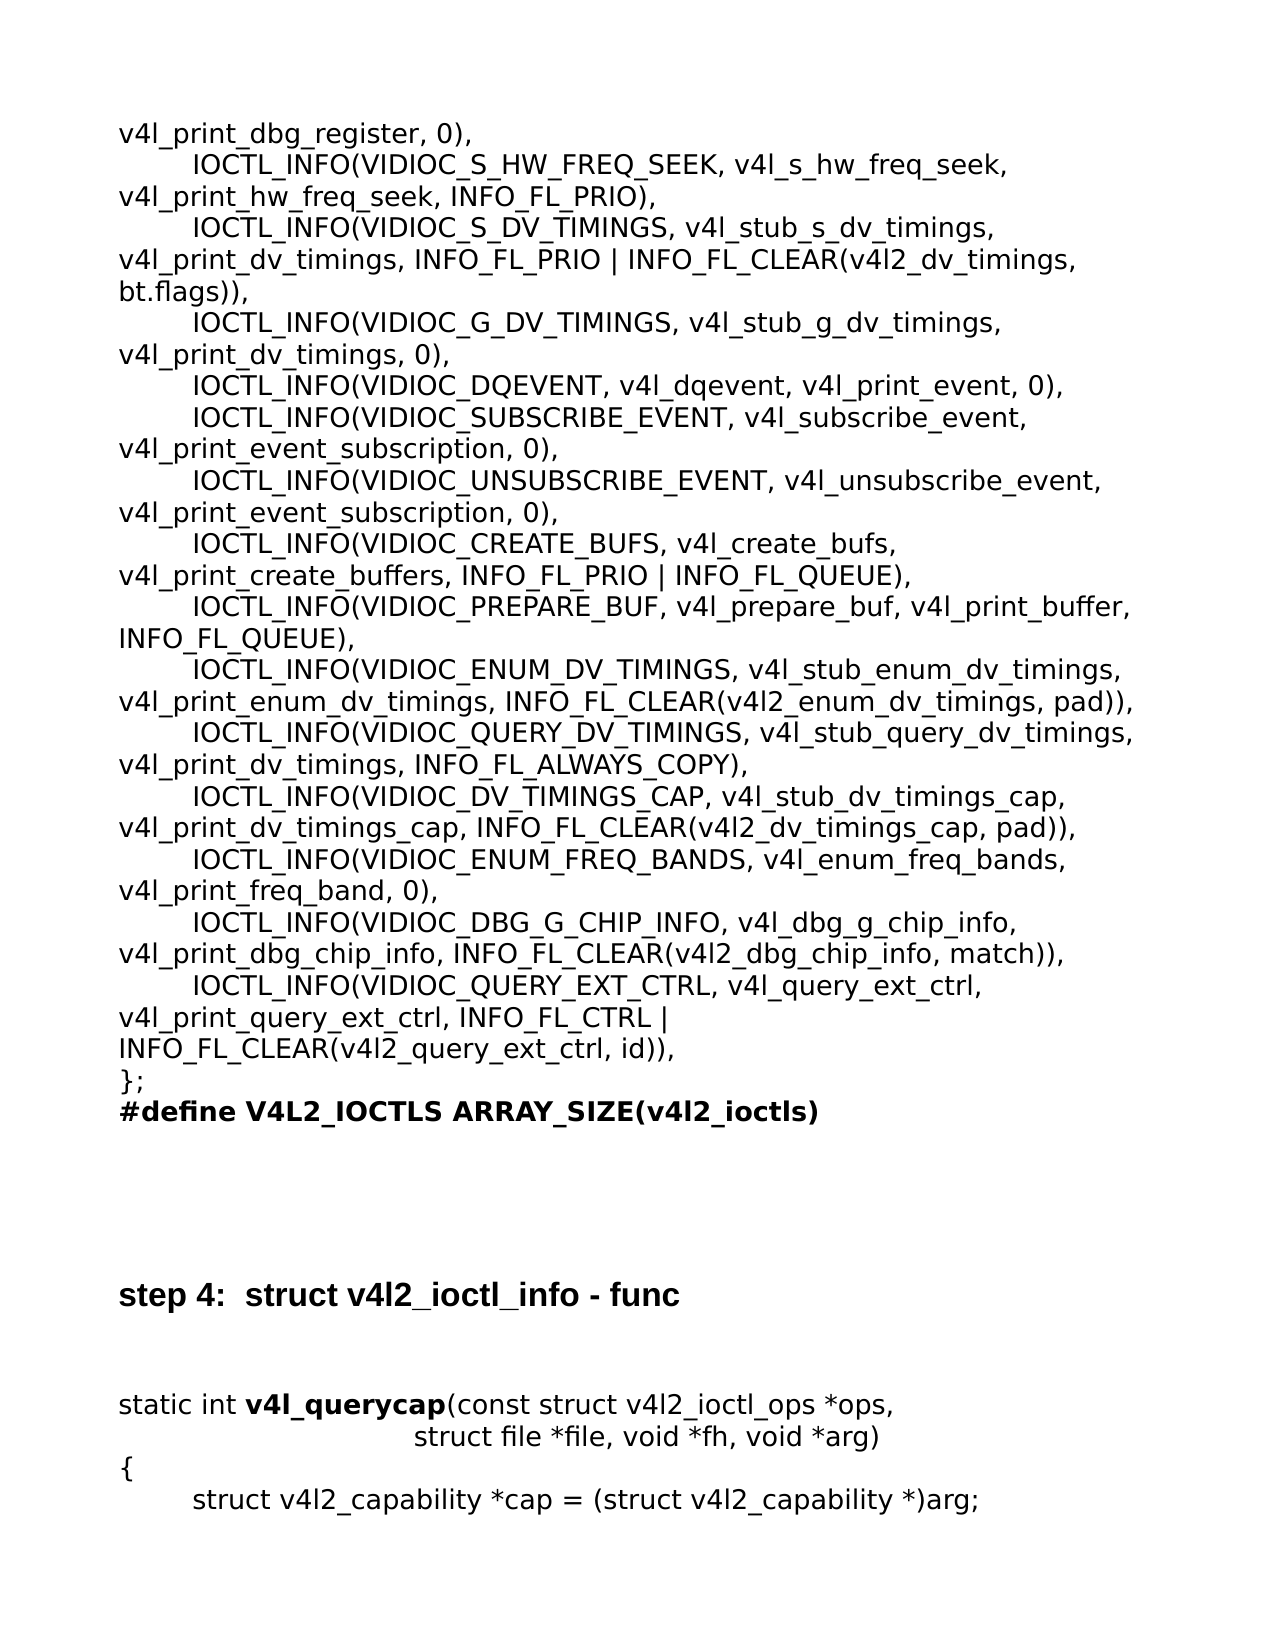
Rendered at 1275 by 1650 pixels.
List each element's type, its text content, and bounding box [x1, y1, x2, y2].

text IOCTL_INFO(VIDIOC_ENUM_DV_TIMINGS, v4l_stub_enum_dv_timings, v4l_print_enum_dv_timings, INFO_FL_CLEAR(v4l2_enum_dv_timings, pad)), [118, 655, 1157, 718]
text IOCTL_INFO(VIDIOC_DBG_G_CHIP_INFO, v4l_dbg_g_chip_info, v4l_print_dbg_chip_info, INFO_FL_CLEAR(v4l2_dbg_chip_info, match)), [118, 907, 1157, 970]
text IOCTL_INFO(VIDIOC_S_HW_FREQ_SEEK, v4l_s_hw_freq_seek, v4l_print_hw_freq_seek, INFO_FL_PRIO), [118, 150, 1157, 213]
subtitle step 4: struct v4l2_ioctl_info - func [118, 1275, 1157, 1314]
text IOCTL_INFO(VIDIOC_DV_TIMINGS_CAP, v4l_stub_dv_timings_cap, v4l_print_dv_timings_cap, INFO_FL_CLEAR(v4l2_dv_timings_cap, pad)), [118, 781, 1157, 844]
text IOCTL_INFO(VIDIOC_CREATE_BUFS, v4l_create_bufs, v4l_print_create_buffers, INFO_FL_PRIO | INFO_FL_QUEUE), [118, 528, 1157, 592]
text IOCTL_INFO(VIDIOC_DQEVENT, v4l_dqevent, v4l_print_event, 0), [118, 371, 1157, 402]
text IOCTL_INFO(VIDIOC_SUBSCRIBE_EVENT, v4l_subscribe_event, v4l_print_event_subscription, 0), [118, 402, 1157, 465]
text IOCTL_INFO(VIDIOC_QUERY_EXT_CTRL, v4l_query_ext_ctrl, v4l_print_query_ext_ctrl, INFO_FL_CTRL | INFO_FL_CLEAR(v4l2_query_ext_ctrl, id)), [118, 970, 1157, 1065]
text IOCTL_INFO(VIDIOC_S_DV_TIMINGS, v4l_stub_s_dv_timings, v4l_print_dv_timings, INFO_FL_PRIO | INFO_FL_CLEAR(v4l2_dv_timings, bt.flags)), [118, 213, 1157, 307]
text v4l_print_dbg_register, 0), [118, 118, 1157, 150]
text #define V4L2_IOCTLS ARRAY_SIZE(v4l2_ioctls) [118, 1097, 1157, 1128]
text static int v4l_querycap(const struct v4l2_ioctl_ops *ops, [118, 1389, 1157, 1421]
text IOCTL_INFO(VIDIOC_ENUM_FREQ_BANDS, v4l_enum_freq_bands, v4l_print_freq_band, 0), [118, 844, 1157, 907]
text IOCTL_INFO(VIDIOC_G_DV_TIMINGS, v4l_stub_g_dv_timings, v4l_print_dv_timings, 0), [118, 307, 1157, 371]
text IOCTL_INFO(VIDIOC_QUERY_DV_TIMINGS, v4l_stub_query_dv_timings, v4l_print_dv_timings, INFO_FL_ALWAYS_COPY), [118, 718, 1157, 781]
text IOCTL_INFO(VIDIOC_UNSUBSCRIBE_EVENT, v4l_unsubscribe_event, v4l_print_event_subscription, 0), [118, 465, 1157, 528]
text { [118, 1453, 1157, 1484]
text struct v4l2_capability *cap = (struct v4l2_capability *)arg; [118, 1484, 1157, 1516]
text }; [118, 1065, 1157, 1097]
text IOCTL_INFO(VIDIOC_PREPARE_BUF, v4l_prepare_buf, v4l_print_buffer, INFO_FL_QUEUE), [118, 592, 1157, 655]
text struct file *file, void *fh, void *arg) [118, 1421, 1157, 1453]
